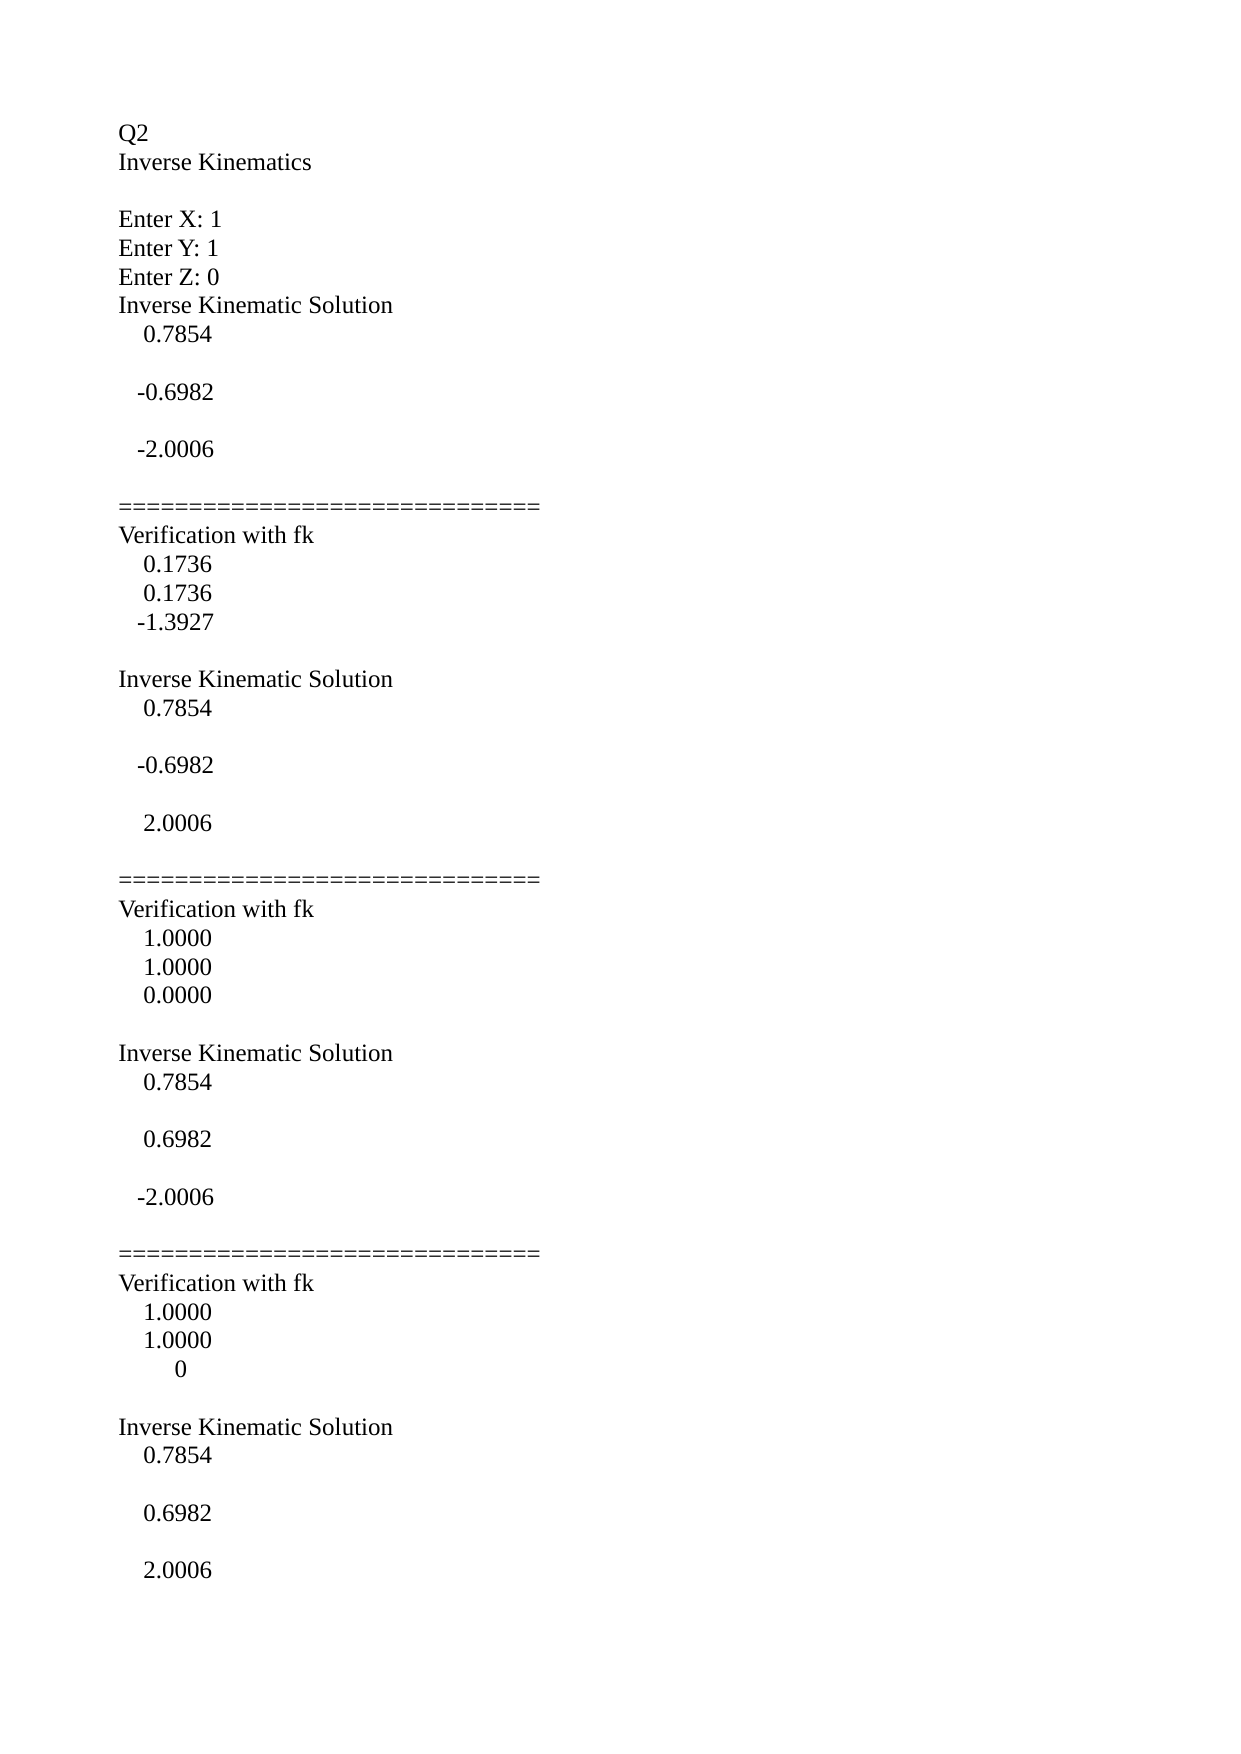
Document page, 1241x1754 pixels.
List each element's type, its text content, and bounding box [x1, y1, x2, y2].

text 1.0000 [118, 1326, 1122, 1354]
text -0.6982 [118, 377, 1122, 406]
text 2.0006 [118, 808, 1122, 837]
text Verification with fk [118, 1268, 1122, 1297]
text -0.6982 [118, 751, 1122, 779]
text 0.6982 [118, 1498, 1122, 1527]
text Inverse Kinematic Solution [118, 1038, 1122, 1067]
text 1.0000 [118, 923, 1122, 952]
text 0.7854 [118, 1441, 1122, 1469]
text 1.0000 [118, 952, 1122, 981]
text Inverse Kinematic Solution [118, 664, 1122, 693]
text 0 [118, 1354, 1122, 1383]
text 0.6982 [118, 1124, 1122, 1153]
text ============================== [118, 866, 1122, 894]
text Q2 [118, 118, 1122, 147]
text ============================== [118, 492, 1122, 521]
text Inverse Kinematic Solution [118, 291, 1122, 319]
text ============================== [118, 1239, 1122, 1268]
text -2.0006 [118, 1182, 1122, 1211]
text 0.7854 [118, 319, 1122, 348]
text -2.0006 [118, 434, 1122, 463]
text 0.1736 [118, 549, 1122, 578]
text Inverse Kinematics [118, 147, 1122, 176]
text 2.0006 [118, 1556, 1122, 1584]
text 0.1736 [118, 578, 1122, 607]
text Enter X: 1 [118, 204, 1122, 233]
text Enter Z: 0 [118, 262, 1122, 291]
text 1.0000 [118, 1297, 1122, 1326]
text Inverse Kinematic Solution [118, 1412, 1122, 1441]
text -1.3927 [118, 607, 1122, 636]
text Verification with fk [118, 521, 1122, 549]
text 0.0000 [118, 981, 1122, 1009]
text Enter Y: 1 [118, 233, 1122, 262]
text 0.7854 [118, 1067, 1122, 1096]
text 0.7854 [118, 693, 1122, 722]
text Verification with fk [118, 894, 1122, 923]
